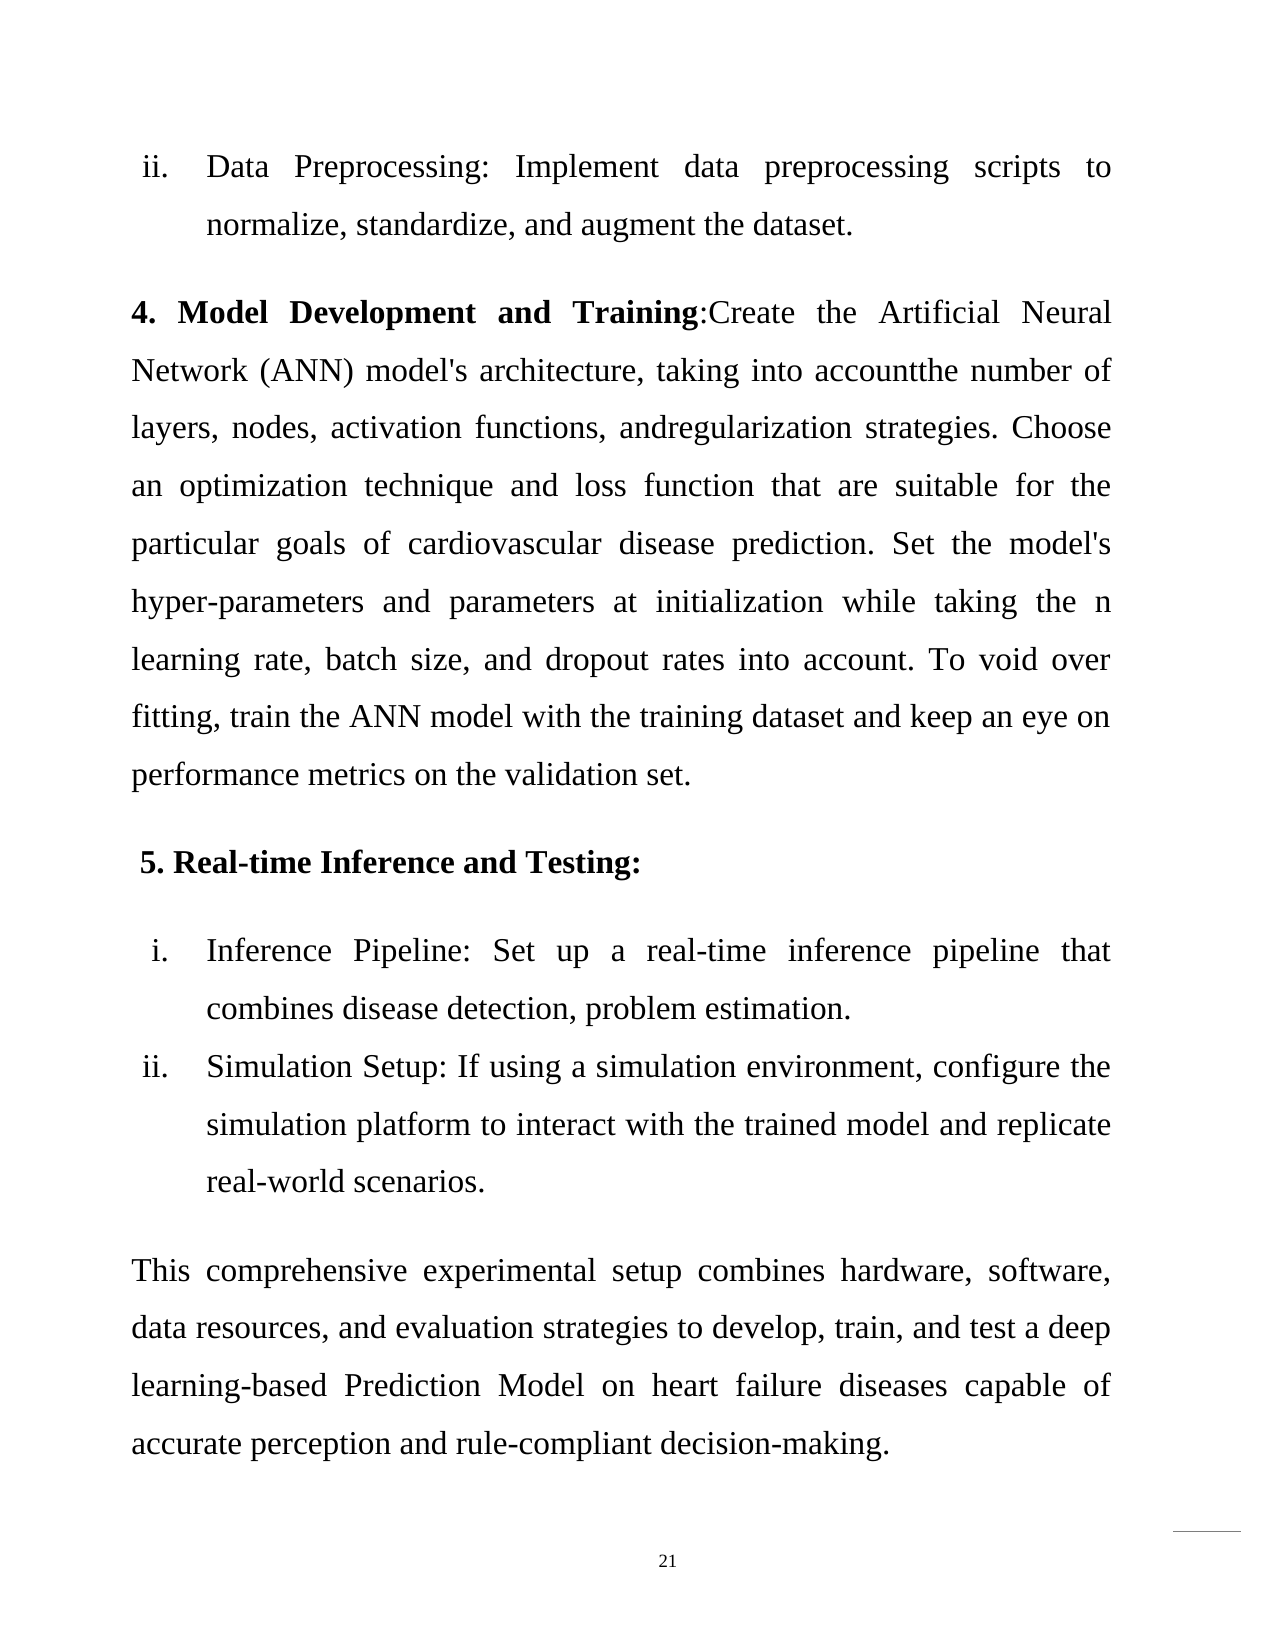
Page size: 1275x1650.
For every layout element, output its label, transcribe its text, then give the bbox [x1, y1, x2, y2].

text 5. Real-time Inference and Testing: [131, 842, 1112, 881]
list Simulation Setup: If using a simulation environment, configure the simulation platform to interact with the trained model and replicate real-world scenarios. [169, 1046, 1112, 1200]
list Data Preprocessing: Implement data preprocessing scripts to normalize, standardize, and augment the dataset. [169, 146, 1112, 242]
text This comprehensive experimental setup combines hardware, software, data resources, and evaluation strategies to develop, train, and test a deep learning-based Prediction Model on heart failure diseases capable of accurate perception and rule-compliant decision-making. [131, 1250, 1112, 1462]
text 4. Model Development and Training:Create the Artificial Neural Network (ANN) model's architecture, taking into accountthe number of layers, nodes, activation functions, andregularization strategies. Choose an optimization technique and loss function that are suitable for the particular goals of cardiovascular disease prediction. Set the model's hyper-parameters and parameters at initialization while taking the n learning rate, batch size, and dropout rates into account. To void over fitting, train the ANN model with the training dataset and keep an eye on performance metrics on the validation set. [131, 292, 1112, 793]
list Inference Pipeline: Set up a real-time inference pipeline that combines disease detection, problem estimation. [169, 931, 1112, 1027]
